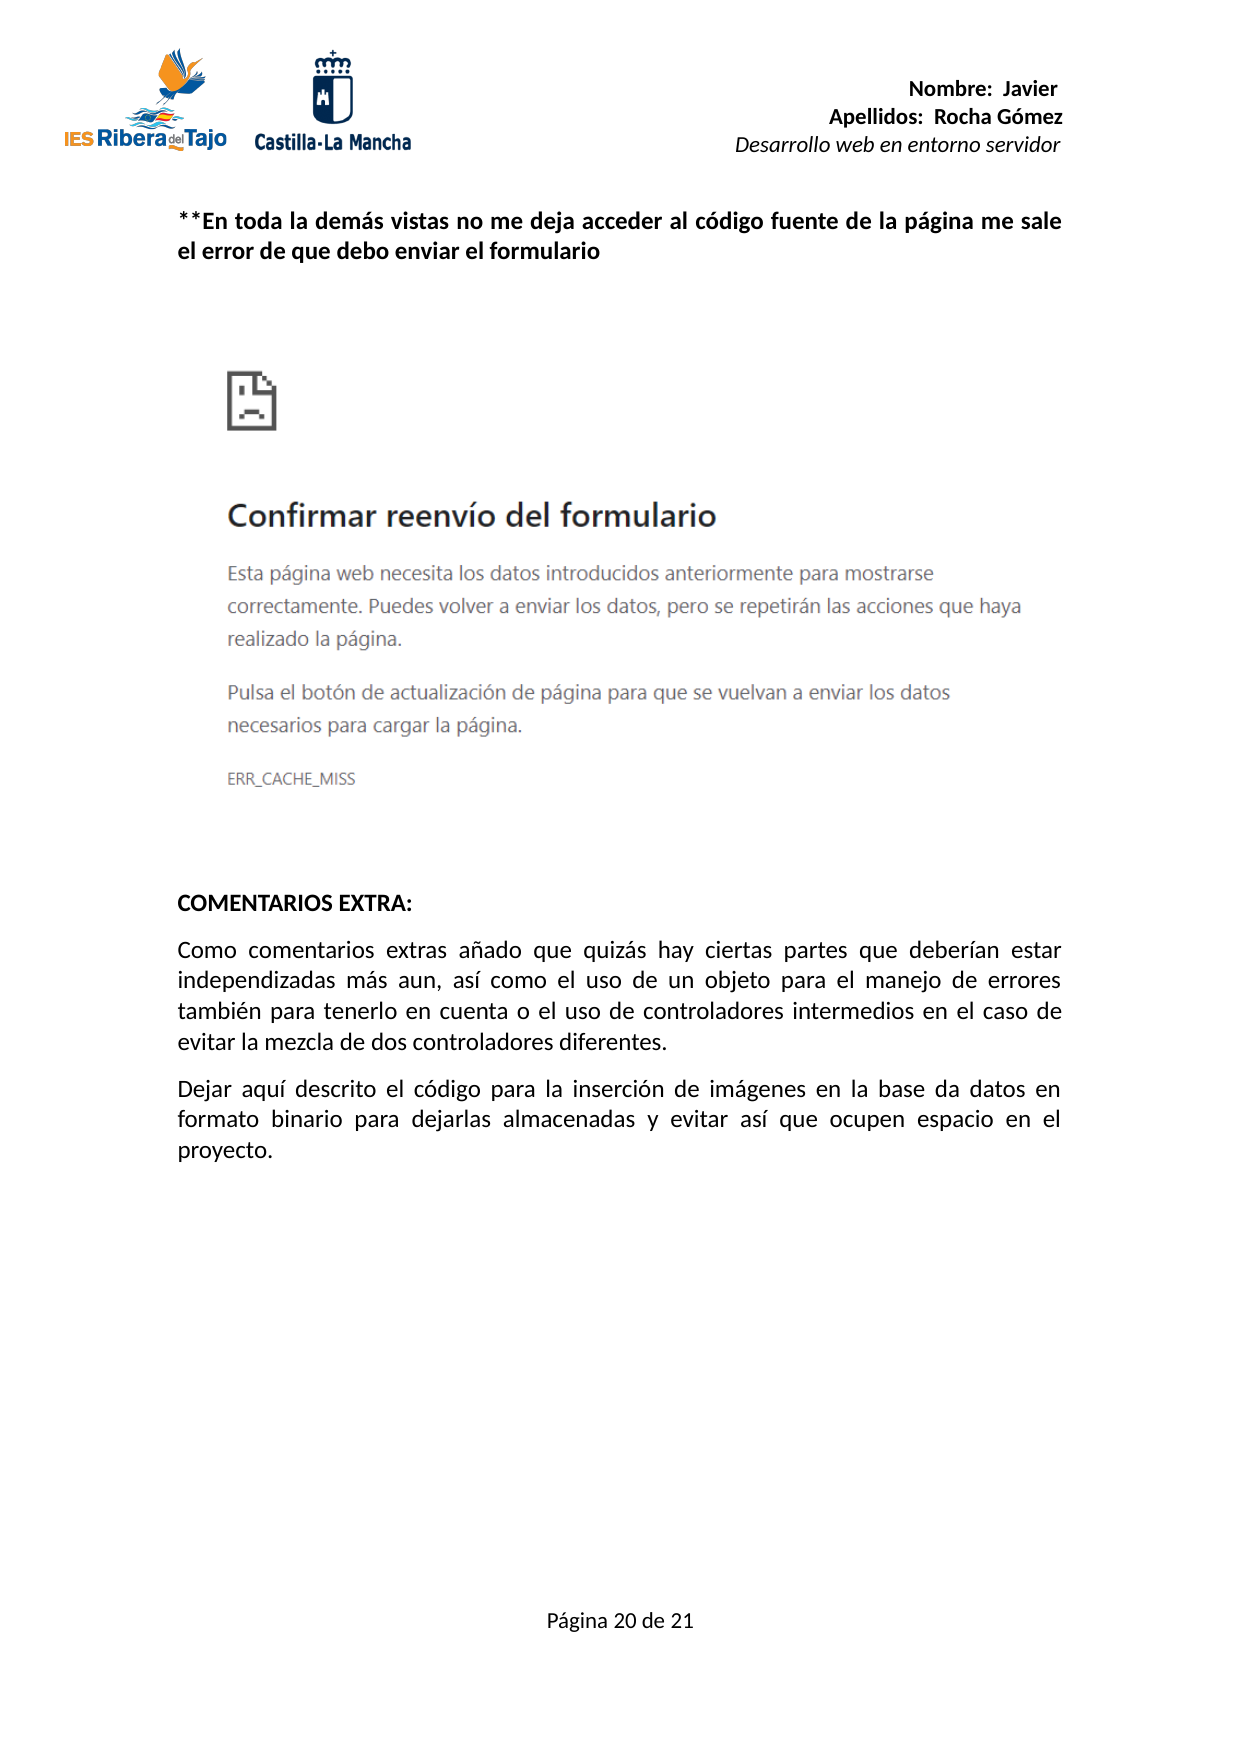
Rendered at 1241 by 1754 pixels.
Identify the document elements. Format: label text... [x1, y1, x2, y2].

text COMENTARIOS EXTRA: [177, 887, 1063, 917]
text **En toda la demás vistas no me deja acceder al código fuente de la página me sale el error de que debo enviar el formulario [177, 205, 1063, 266]
text Como comentarios extras añado que quizás hay ciertas partes que deberían estar independizadas más aun, así como el uso de un objeto para el manejo de errores también para tenerlo en cuenta o el uso de controladores intermedios en el caso de evitar la mezcla de dos controladores diferentes. [177, 934, 1063, 1056]
text Dejar aquí descrito el código para la inserción de imágenes en la base da datos en formato binario para dejarlas almacenadas y evitar así que ocupen espacio en el proyecto. [177, 1073, 1063, 1164]
